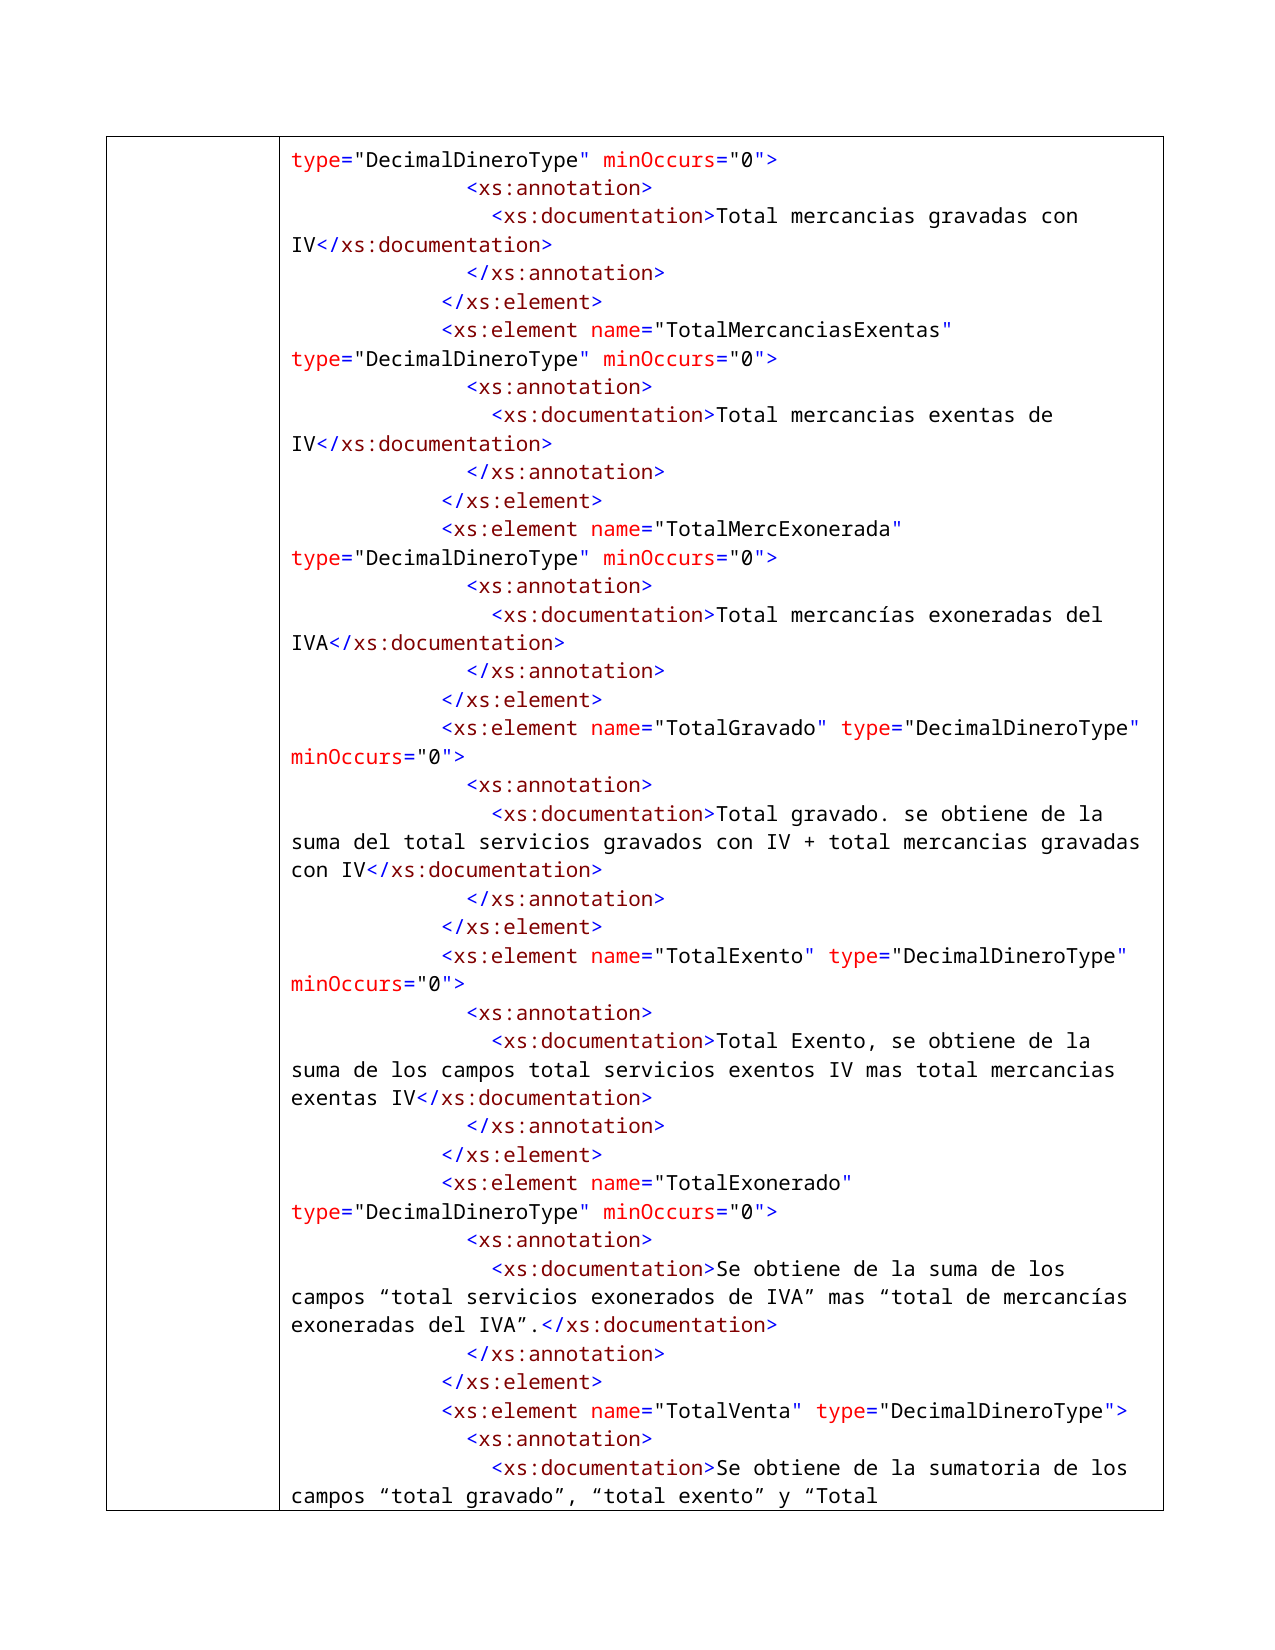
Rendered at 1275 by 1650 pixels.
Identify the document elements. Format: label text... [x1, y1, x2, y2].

table_cell type="DecimalDineroType" minOccurs="0"> <xs:annotation> <xs:documentation>Total mercancias gravadas con IV</xs:documentation> </xs:annotation> </xs:element> <xs:element name="TotalMercanciasExentas" type="DecimalDineroType" minOccurs="0"> <xs:annotation> <xs:documentation>Total mercancias exentas de IV</xs:documentation> </xs:annotation> </xs:element> <xs:element name="TotalMercExonerada" type="DecimalDineroType" minOccurs="0"> <xs:annotation> <xs:documentation>Total mercancías exoneradas del IVA</xs:documentation> </xs:annotation> </xs:element> <xs:element name="TotalGravado" type="DecimalDineroType" minOccurs="0"> <xs:annotation> <xs:documentation>Total gravado. se obtiene de la suma del total servicios gravados con IV + total mercancias gravadas con IV</xs:documentation> </xs:annotation> </xs:element> <xs:element name="TotalExento" type="DecimalDineroType" minOccurs="0"> <xs:annotation> <xs:documentation>Total Exento, se obtiene de la suma de los campos total servicios exentos IV mas total mercancias exentas IV</xs:documentation> </xs:annotation> </xs:element> <xs:element name="TotalExonerado" type="DecimalDineroType" minOccurs="0"> <xs:annotation> <xs:documentation>Se obtiene de la suma de los campos “total servicios exonerados de IVA” mas “total de mercancías exoneradas del IVA”.</xs:documentation> </xs:annotation> </xs:element> <xs:element name="TotalVenta" type="DecimalDineroType"> <xs:annotation> <xs:documentation>Se obtiene de la sumatoria de los campos “total gravado”, “total exento” y “Total [280, 137, 1163, 1510]
table_cell [107, 137, 279, 1510]
